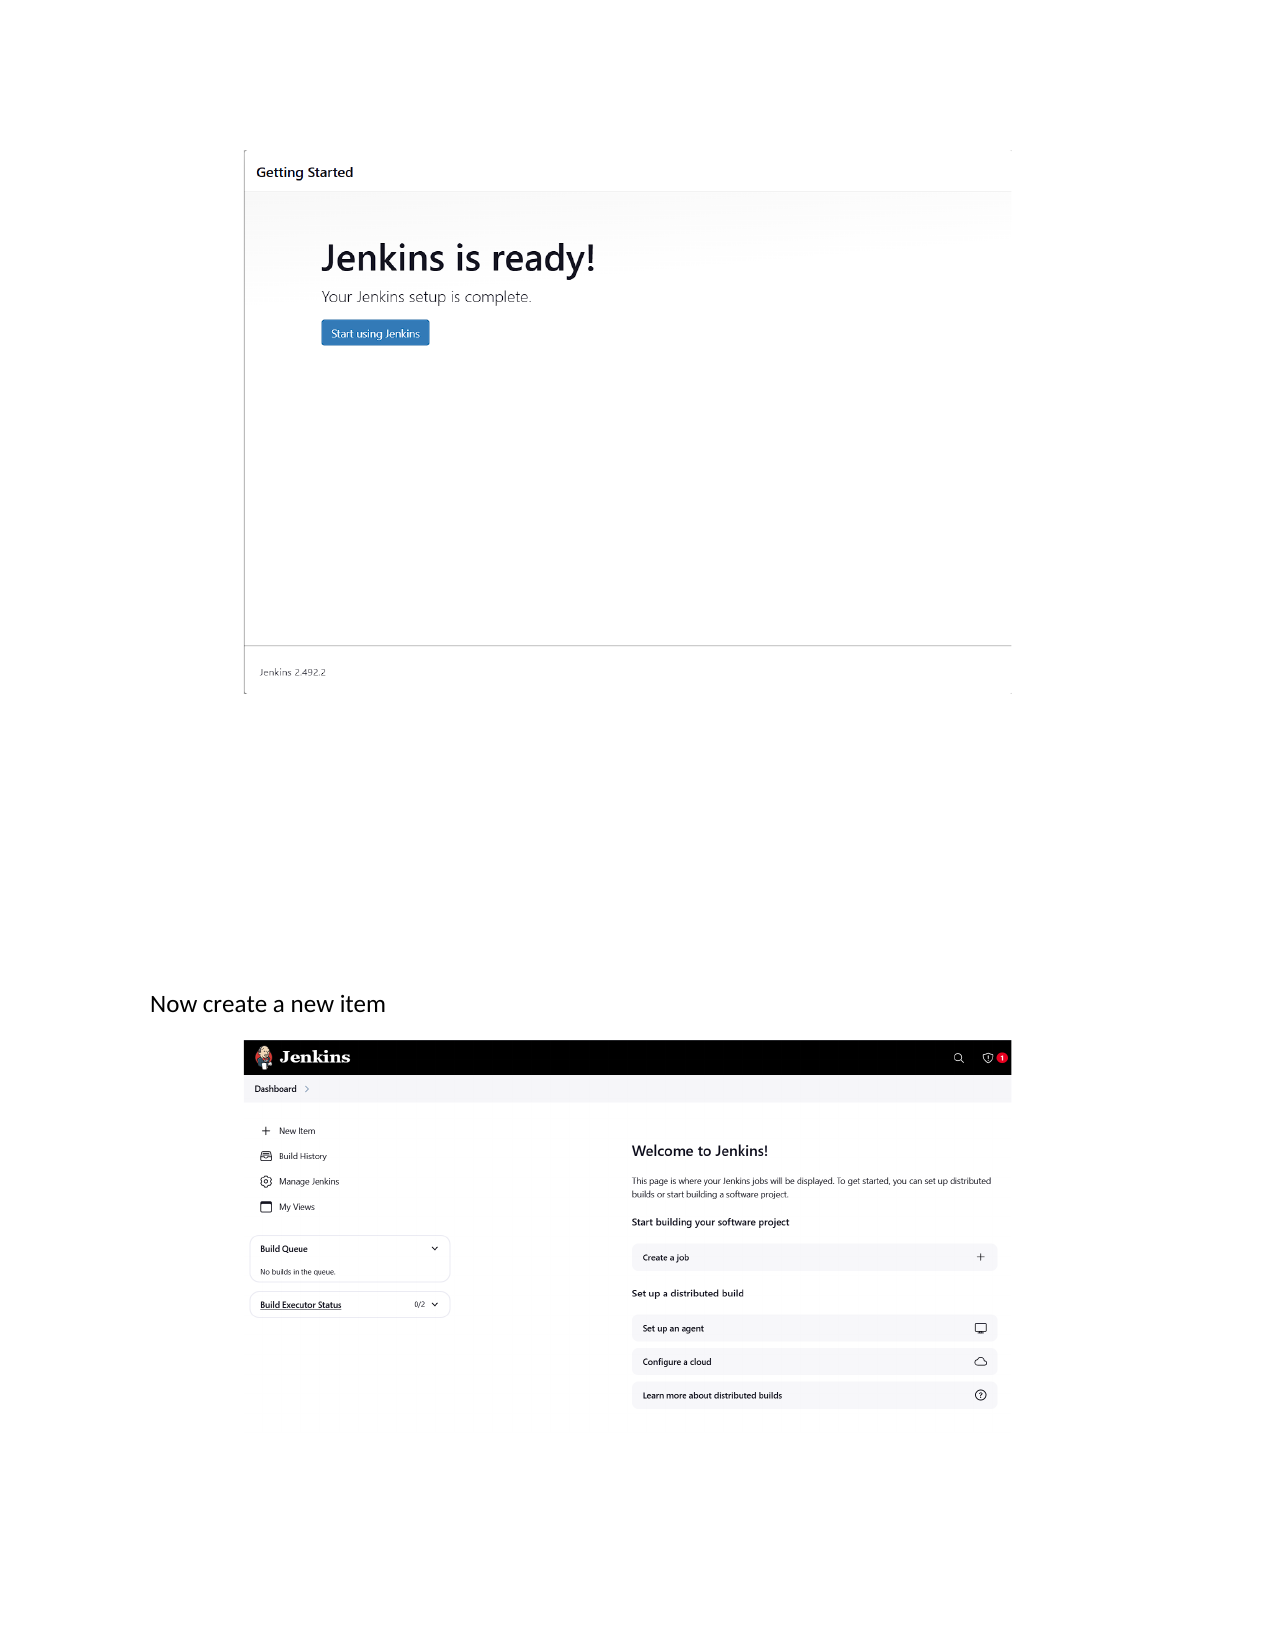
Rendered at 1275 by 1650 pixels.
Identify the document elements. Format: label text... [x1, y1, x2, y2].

picture [243, 1040, 1012, 1433]
picture [243, 150, 1012, 694]
text Now create a new item [150, 988, 1125, 1019]
